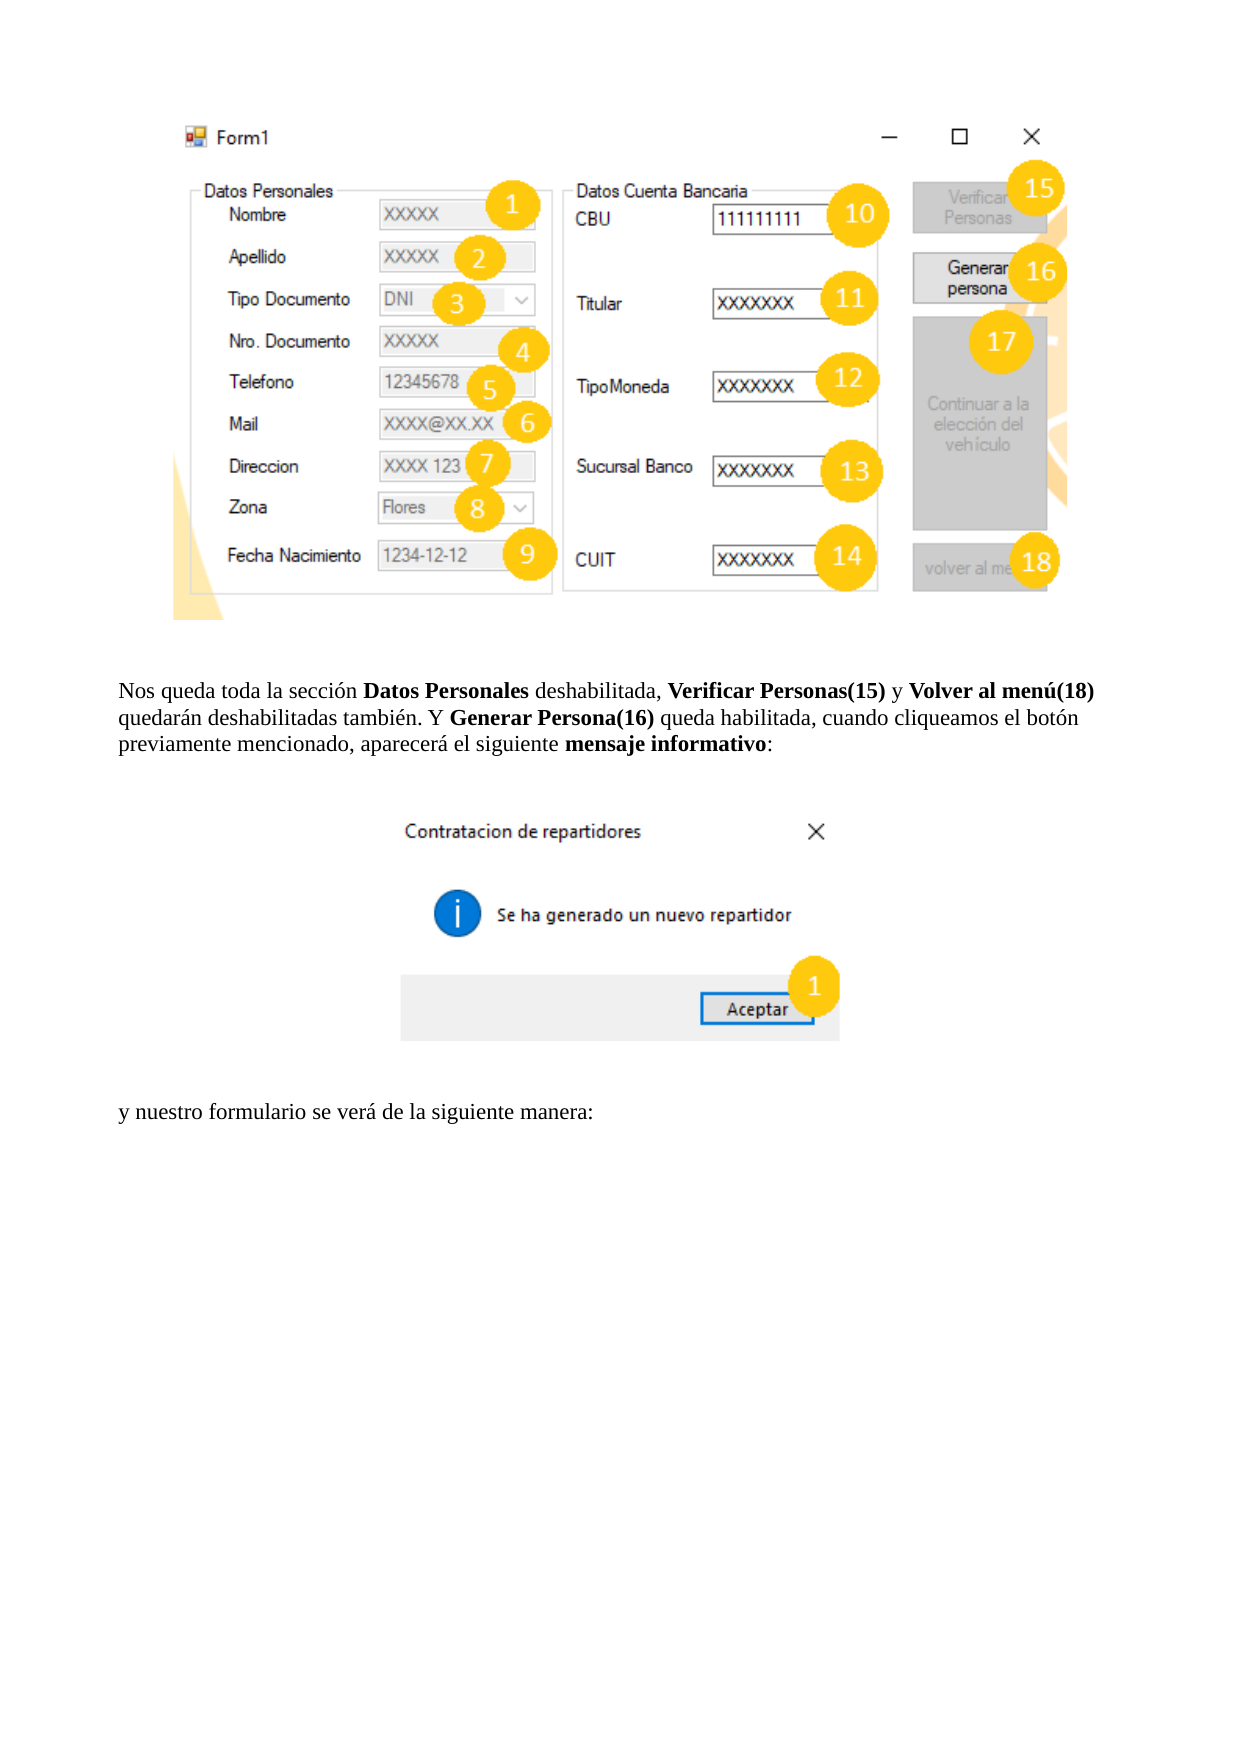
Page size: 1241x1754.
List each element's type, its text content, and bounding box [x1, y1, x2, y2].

text y nuestro formulario se verá de la siguiente manera: [118, 1098, 1122, 1124]
picture [400, 813, 840, 1041]
text Nos queda toda la sección Datos Personales deshabilitada, Verificar Personas(15) y Volver al menú(18) quedarán deshabilitadas también. Y Generar Persona(16) queda habilitada, cuando cliqueamos el botón previamente mencionado, aparecerá el siguiente mensaje informativo: [118, 677, 1122, 756]
picture [173, 118, 1068, 620]
